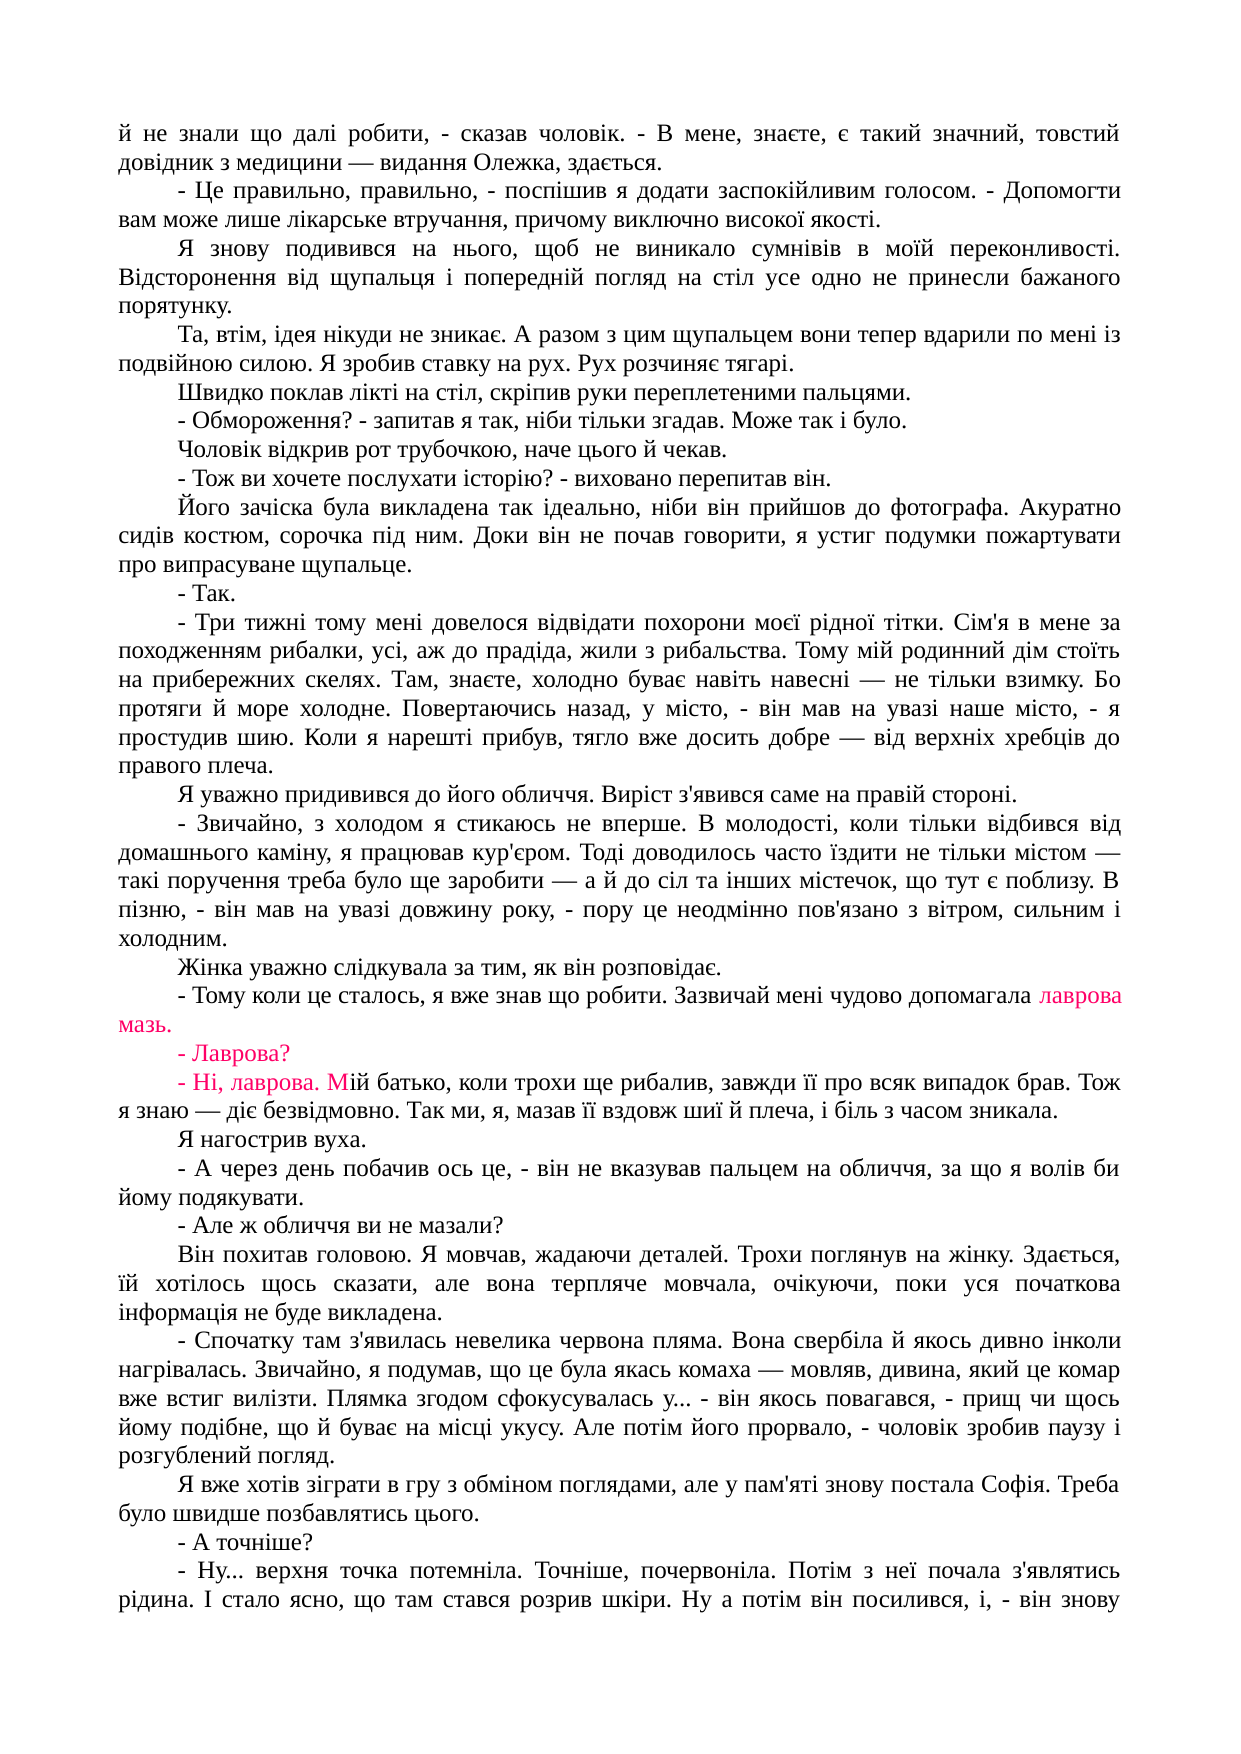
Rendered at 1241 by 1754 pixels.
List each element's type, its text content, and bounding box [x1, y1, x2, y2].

text - Ну... верхня точка потемніла. Точніше, почервоніла. Потім з неї почала з'являтись рідина. І стало ясно, що там стався розрив шкіри. Ну а потім він посилився, і, - він знову [118, 1556, 1122, 1613]
text Жінка уважно слідкувала за тим, як він розповідає. [118, 952, 1122, 981]
text - А точніше? [118, 1527, 1122, 1556]
text Я нагострив вуха. [118, 1124, 1122, 1153]
text Я уважно придивився до його обличчя. Виріст з'явився саме на правій стороні. [118, 779, 1122, 808]
text Чоловік відкрив рот трубочкою, наче цього й чекав. [118, 434, 1122, 463]
text - Це правильно, правильно, - поспішив я додати заспокійливим голосом. - Допомогти вам може лише лікарське втручання, причому виключно високої якості. [118, 176, 1122, 233]
text - Обмороження? - запитав я так, ніби тільки згадав. Може так і було. [118, 406, 1122, 434]
text - Ні, лаврова. Мій батько, коли трохи ще рибалив, завжди її про всяк випадок брав. Тож я знаю — діє безвідмовно. Так ми, я, мазав її вздовж шиї й плеча, і біль з часом зникала. [118, 1067, 1122, 1124]
text - Тож ви хочете послухати історію? - виховано перепитав він. [118, 463, 1122, 492]
text - А через день побачив ось це, - він не вказував пальцем на обличчя, за що я волів би йому подякувати. [118, 1153, 1122, 1211]
text - Так. [118, 578, 1122, 607]
text Я знову подивився на нього, щоб не виникало сумнівів в моїй переконливості. Відсторонення від щупальця і попередній погляд на стіл усе одно не принесли бажаного порятунку. [118, 233, 1122, 319]
text Швидко поклав лікті на стіл, скріпив руки переплетеними пальцями. [118, 377, 1122, 406]
text - Звичайно, з холодом я стикаюсь не вперше. В молодості, коли тільки відбився від домашнього каміну, я працював кур'єром. Тоді доводилось часто їздити не тільки містом — такі поручення треба було ще заробити — а й до сіл та інших містечок, що тут є поблизу. В пізню, - він мав на увазі довжину року, - пору це неодмінно пов'язано з вітром, сильним і холодним. [118, 808, 1122, 952]
text - Три тижні тому мені довелося відвідати похорони моєї рідної тітки. Сім'я в мене за походженням рибалки, усі, аж до прадіда, жили з рибальства. Тому мій родинний дім стоїть на прибережних скелях. Там, знаєте, холодно буває навіть навесні — не тільки взимку. Бо протяги й море холодне. Повертаючись назад, у місто, - він мав на увазі наше місто, - я простудив шию. Коли я нарешті прибув, тягло вже досить добре — від верхніх хребців до правого плеча. [118, 607, 1122, 779]
text - Тому коли це сталось, я вже знав що робити. Зазвичай мені чудово допомагала лаврова мазь. [118, 981, 1122, 1038]
text Та, втім, ідея нікуди не зникає. А разом з цим щупальцем вони тепер вдарили по мені із подвійною силою. Я зробив ставку на рух. Рух розчиняє тягарі. [118, 319, 1122, 377]
text Я вже хотів зіграти в гру з обміном поглядами, але у пам'яті знову постала Софія. Треба було швидше позбавлятись цього. [118, 1469, 1122, 1527]
text Він похитав головою. Я мовчав, жадаючи деталей. Трохи поглянув на жінку. Здається, їй хотілось щось сказати, але вона терпляче мовчала, очікуючи, поки уся початкова інформація не буде викладена. [118, 1239, 1122, 1326]
text - Лаврова? [118, 1038, 1122, 1067]
text Його зачіска була викладена так ідеально, ніби він прийшов до фотографа. Акуратно сидів костюм, сорочка під ним. Доки він не почав говорити, я устиг подумки пожартувати про випрасуване щупальце. [118, 492, 1122, 578]
text - Спочатку там з'явилась невелика червона пляма. Вона свербіла й якось дивно інколи нагрівалась. Звичайно, я подумав, що це була якась комаха — мовляв, дивина, який це комар вже встиг вилізти. Плямка згодом сфокусувалась у... - він якось повагався, - прищ чи щось йому подібне, що й буває на місці укусу. Але потім його прорвало, - чоловік зробив паузу і розгублений погляд. [118, 1326, 1122, 1469]
text й не знали що далі робити, - сказав чоловік. - В мене, знаєте, є такий значний, товстий довідник з медицини — видання Олежка, здається. [118, 118, 1122, 176]
text - Але ж обличчя ви не мазали? [118, 1211, 1122, 1239]
